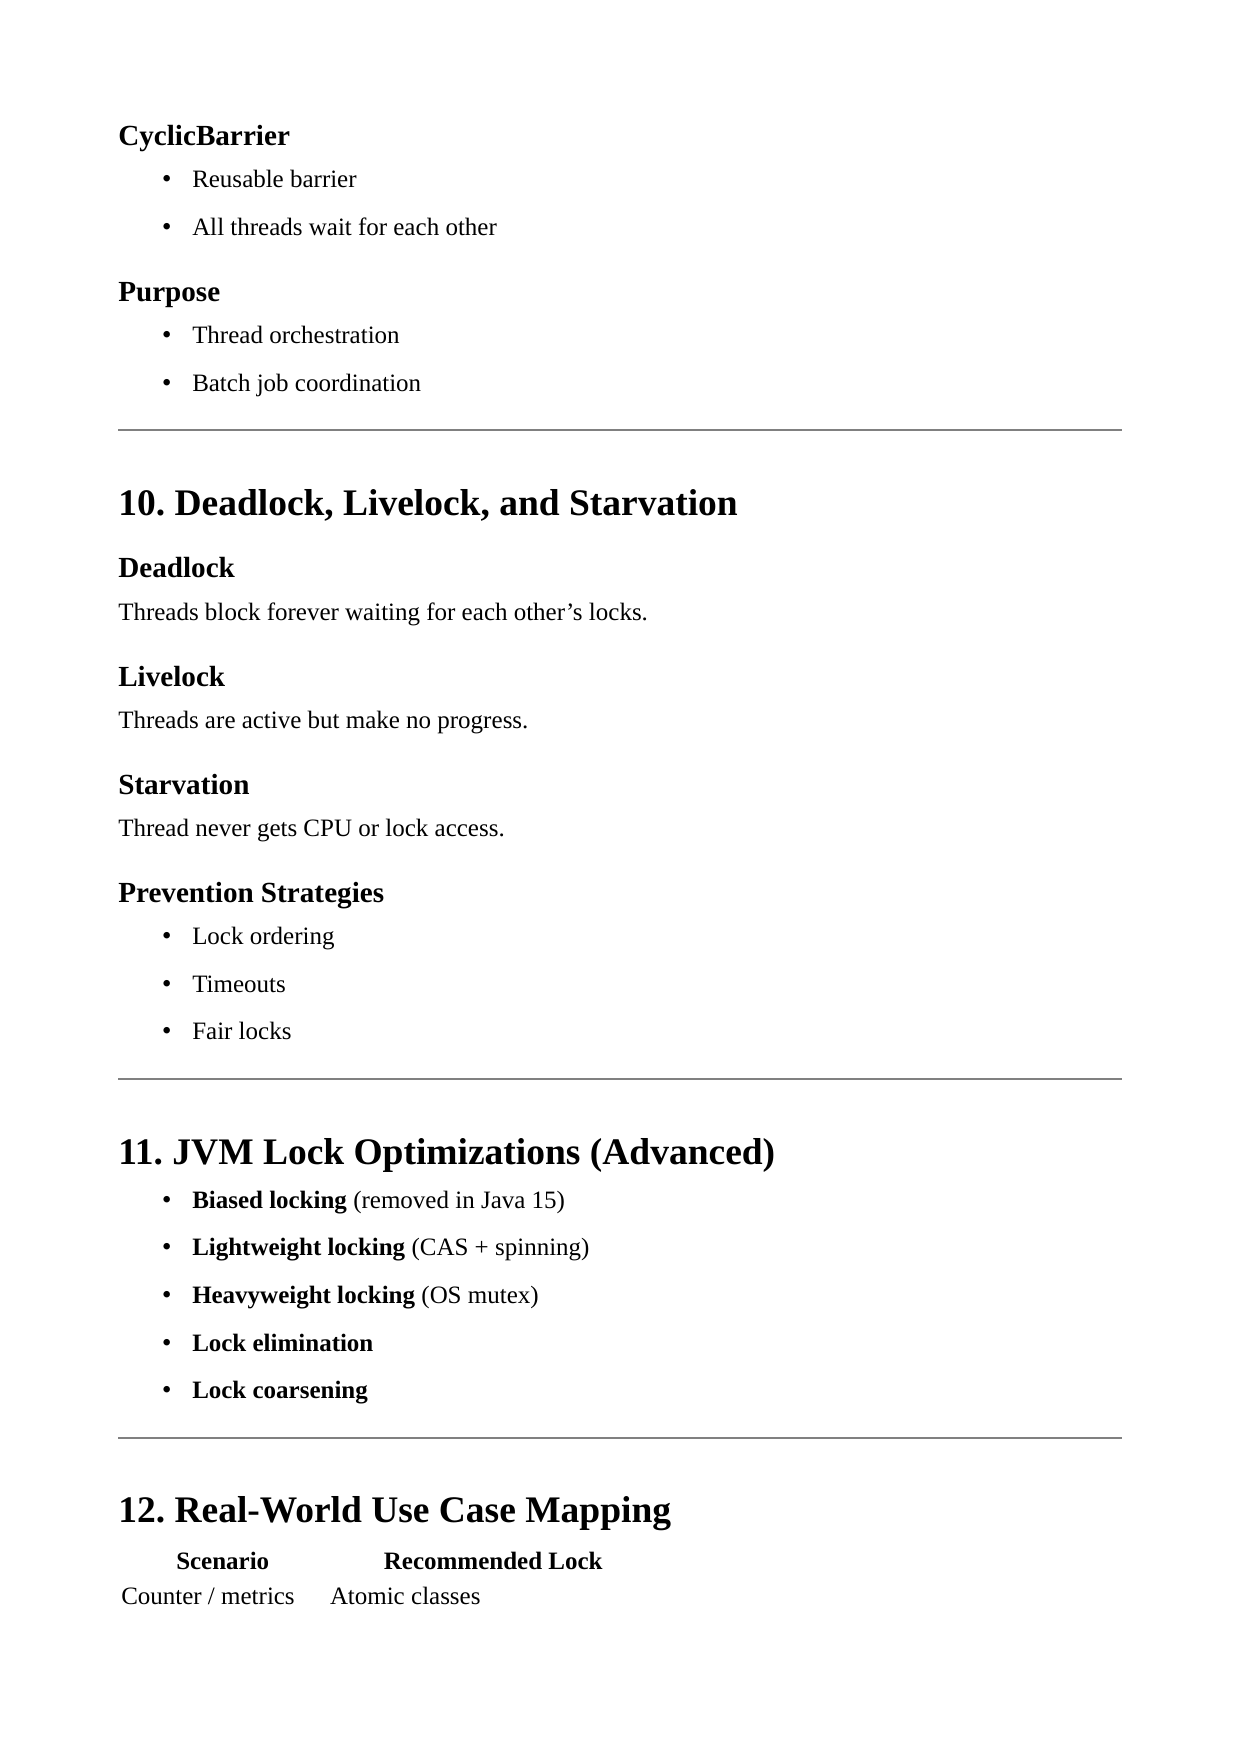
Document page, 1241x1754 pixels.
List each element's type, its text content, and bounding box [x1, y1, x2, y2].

text Threads are active but make no progress. [118, 705, 1122, 733]
list Lock ordering [162, 921, 1122, 950]
text Threads block forever waiting for each other’s locks. [118, 597, 1122, 625]
subtitle Starvation [118, 767, 1122, 801]
subtitle CyclicBarrier [118, 118, 1122, 152]
list Thread orchestration [162, 320, 1122, 349]
table_cell Atomic classes [327, 1578, 659, 1613]
text Thread never gets CPU or lock access. [118, 813, 1122, 842]
list Timeouts [162, 969, 1122, 998]
list Heavyweight locking (OS mutex) [162, 1280, 1122, 1309]
subtitle 10. Deadlock, Livelock, and Starvation [118, 480, 1122, 523]
table_cell Counter / metrics [118, 1578, 327, 1613]
subtitle Purpose [118, 274, 1122, 307]
subtitle Deadlock [118, 551, 1122, 584]
subtitle Livelock [118, 659, 1122, 692]
table_header Scenario [118, 1544, 327, 1578]
list All threads wait for each other [162, 212, 1122, 241]
list Batch job coordination [162, 368, 1122, 396]
subtitle 12. Real-World Use Case Mapping [118, 1488, 1122, 1531]
list Reusable barrier [162, 164, 1122, 193]
table_header Recommended Lock [327, 1544, 659, 1578]
list Lock elimination [162, 1328, 1122, 1356]
subtitle 11. JVM Lock Optimizations (Advanced) [118, 1129, 1122, 1172]
list Lock coarsening [162, 1375, 1122, 1404]
list Biased locking (removed in Java 15) [162, 1185, 1122, 1213]
list Lightweight locking (CAS + spinning) [162, 1232, 1122, 1261]
list Fair locks [162, 1016, 1122, 1045]
subtitle Prevention Strategies [118, 875, 1122, 909]
